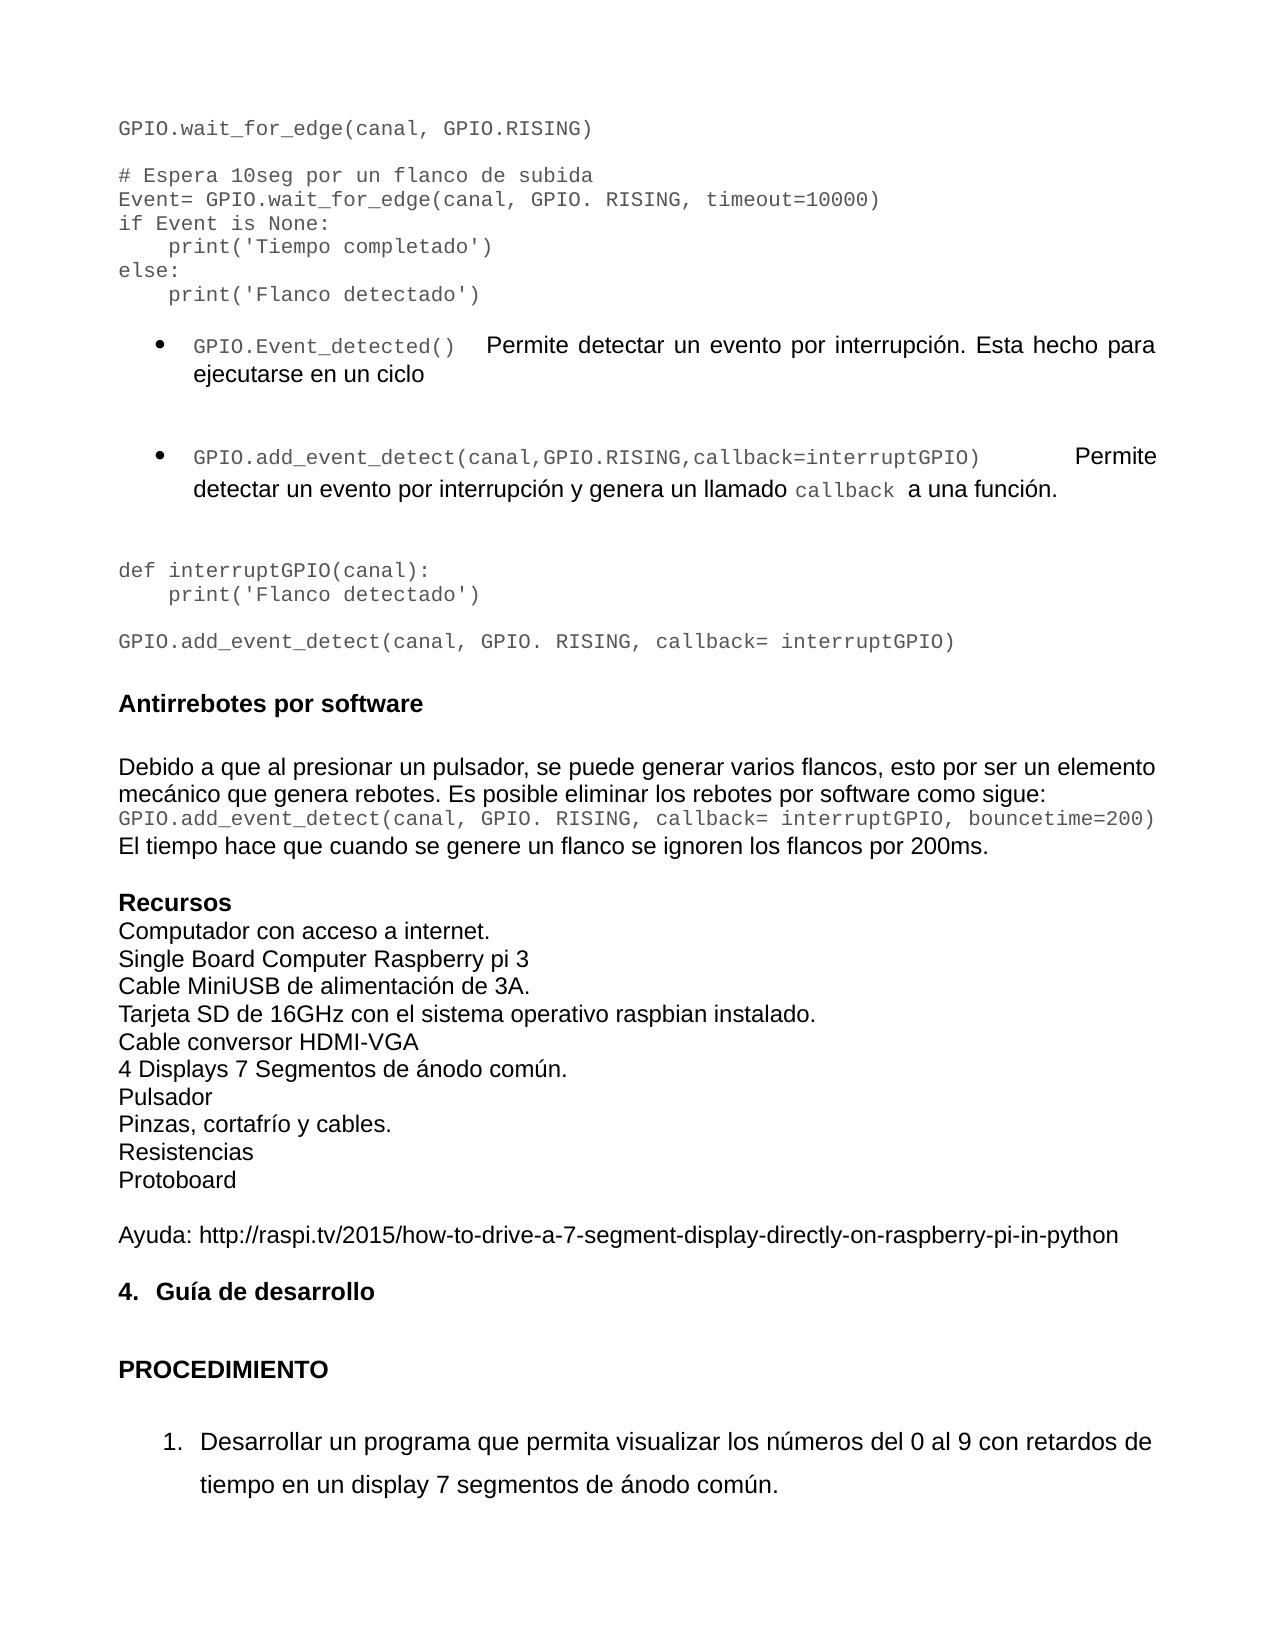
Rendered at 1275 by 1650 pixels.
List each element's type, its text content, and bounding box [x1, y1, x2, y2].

list Guía de desarrollo [118, 1277, 1157, 1306]
text Debido a que al presionar un pulsador, se puede generar varios flancos, esto por ser un elemento mecánico que genera rebotes. Es posible eliminar los rebotes por software como sigue: [118, 753, 1157, 808]
text GPIO.add_event_detect(canal, GPIO. RISING, callback= interruptGPIO) [118, 631, 1157, 654]
text # Espera 10seg por un flanco de subida [118, 165, 1157, 189]
text print('Flanco detectado') [118, 284, 1157, 307]
text if Event is None: [118, 213, 1157, 236]
text GPIO.add_event_detect(canal, GPIO. RISING, callback= interruptGPIO, bouncetime=200) [118, 808, 1157, 832]
text Pinzas, cortafrío y cables. [118, 1110, 1157, 1138]
text Event= GPIO.wait_for_edge(canal, GPIO. RISING, timeout=10000) [118, 189, 1157, 213]
text else: [118, 260, 1157, 284]
text Antirrebotes por software [118, 688, 1157, 717]
text Computador con acceso a internet. [118, 917, 1157, 945]
text Single Board Computer Raspberry pi 3 [118, 945, 1157, 972]
text El tiempo hace que cuando se genere un flanco se ignoren los flancos por 200ms. [118, 832, 1157, 859]
text print('Tiempo completado') [118, 236, 1157, 260]
text def interruptGPIO(canal): [118, 560, 1157, 583]
list Desarrollar un programa que permita visualizar los números del 0 al 9 con retardos de tiempo en un display 7 segmentos de ánodo común. [162, 1427, 1157, 1499]
list GPIO.Event_detected() Permite detectar un evento por interrupción. Esta hecho para ejecutarse en un ciclo [156, 331, 1157, 387]
text Protoboard [118, 1166, 1157, 1193]
text Cable MiniUSB de alimentación de 3A. [118, 972, 1157, 1000]
text Tarjeta SD de 16GHz con el sistema operativo raspbian instalado. [118, 1000, 1157, 1027]
text print('Flanco detectado') [118, 583, 1157, 607]
list GPIO.add_event_detect(canal,GPIO.RISING,callback=interruptGPIO) Permite detectar un evento por interrupción y genera un llamado callback a una función. [156, 442, 1157, 505]
text Recursos [118, 888, 1157, 917]
text GPIO.wait_for_edge(canal, GPIO.RISING) [118, 118, 1157, 142]
text Cable conversor HDMI-VGA [118, 1027, 1157, 1055]
text 4 Displays 7 Segmentos de ánodo común. [118, 1055, 1157, 1083]
text PROCEDIMIENTO [118, 1355, 1157, 1384]
text Ayuda: http://raspi.tv/2015/how-to-drive-a-7-segment-display-directly-on-raspberry-pi-in-python [118, 1221, 1157, 1248]
text Pulsador [118, 1083, 1157, 1110]
text Resistencias [118, 1138, 1157, 1166]
